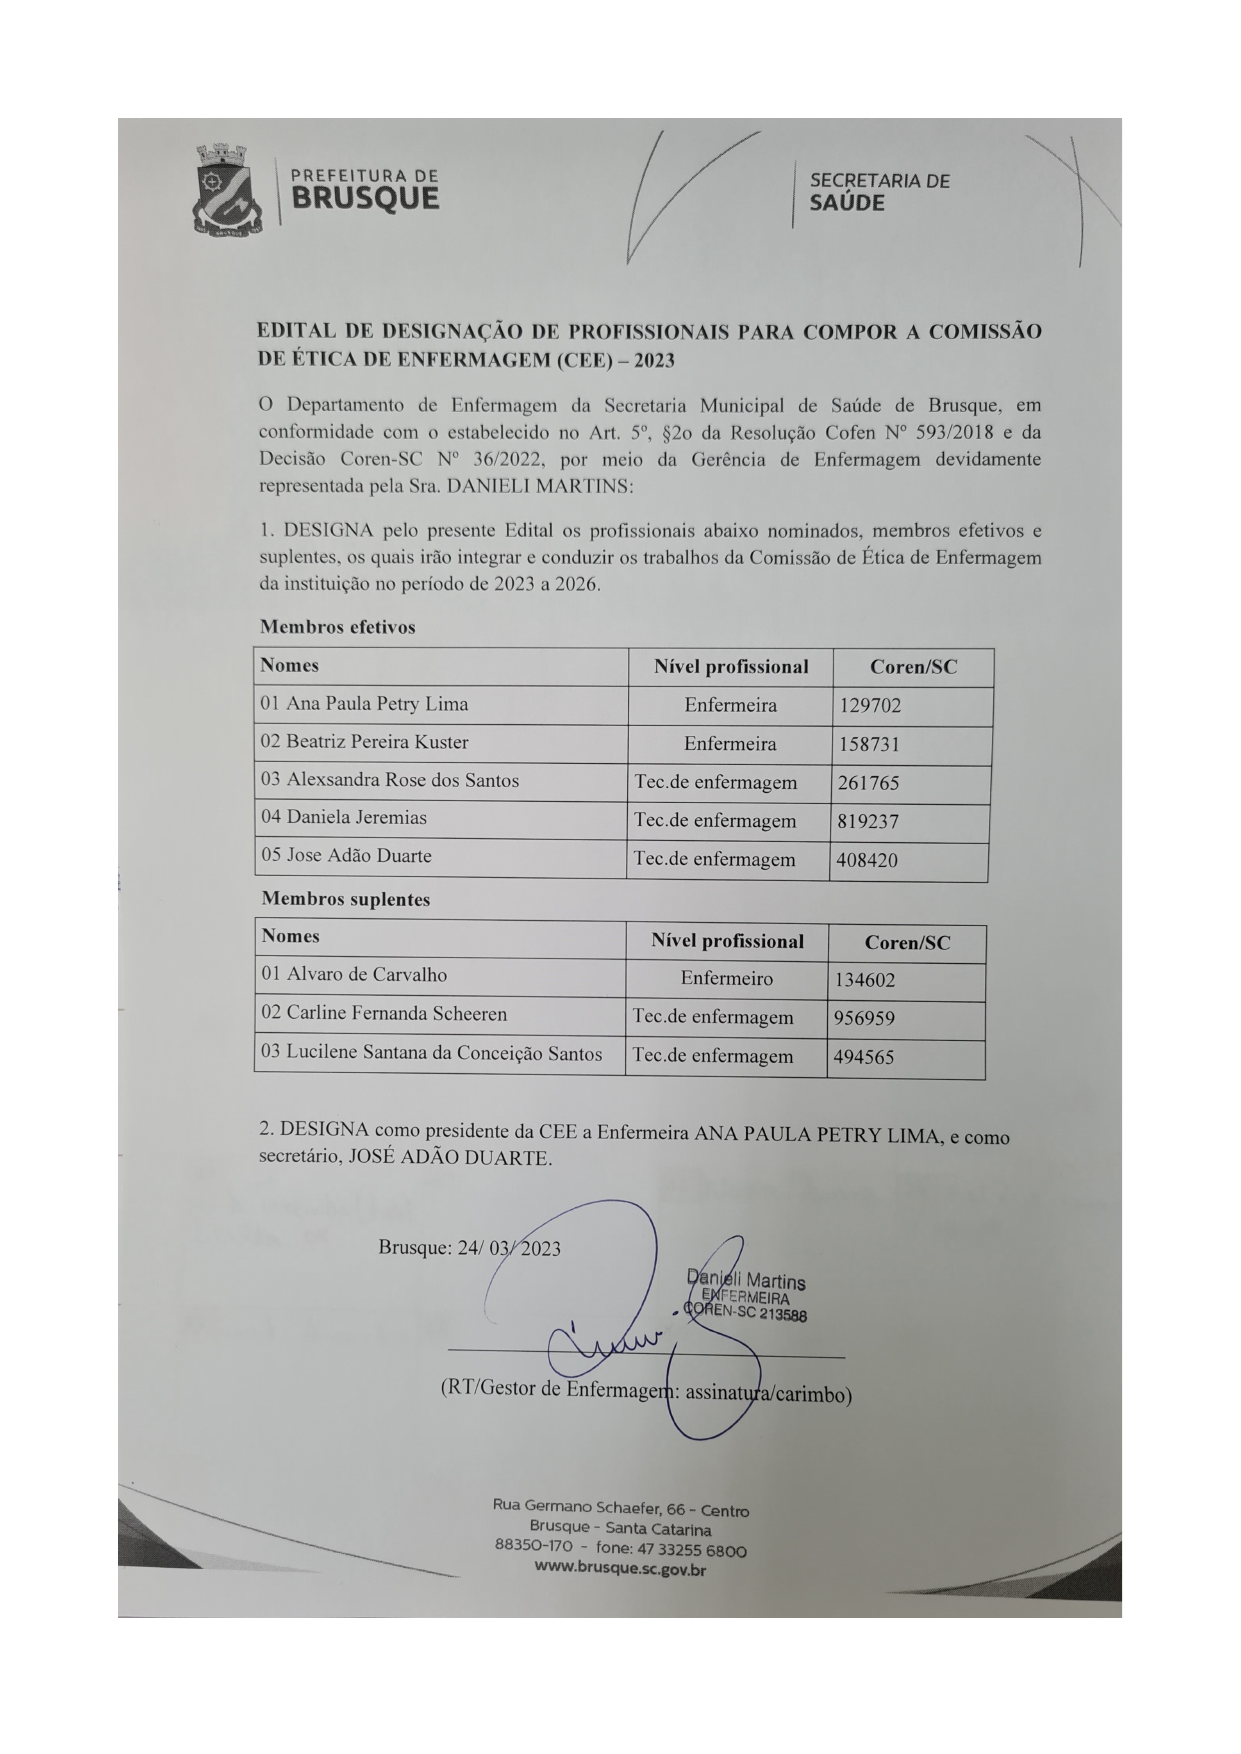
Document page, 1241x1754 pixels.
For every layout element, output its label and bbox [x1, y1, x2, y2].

picture [118, 118, 1123, 1618]
